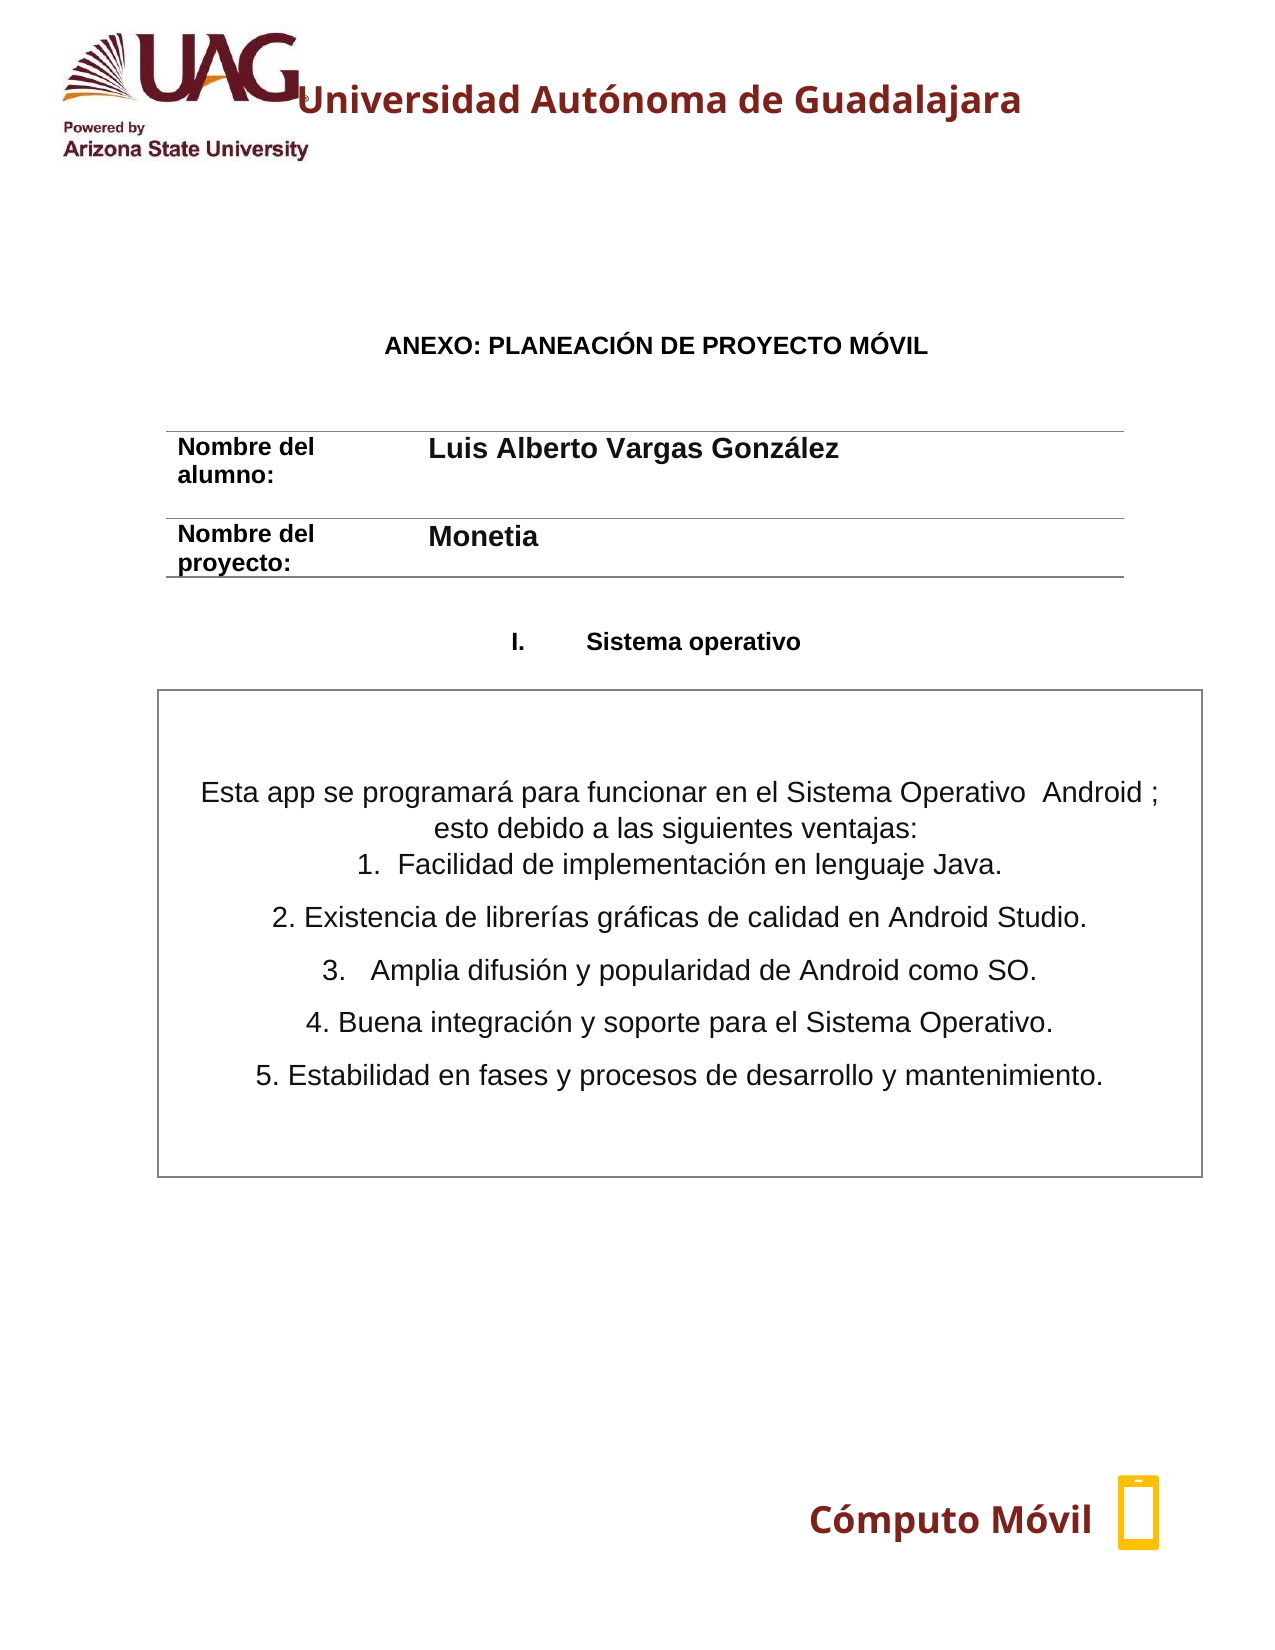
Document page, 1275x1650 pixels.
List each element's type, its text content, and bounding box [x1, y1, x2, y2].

picture [56, 26, 313, 168]
text 4. Buena integración y soporte para el Sistema Operativo. [173, 1005, 1187, 1039]
table_header Luis Alberto Vargas González [417, 432, 1124, 518]
table_header Nombre del alumno: [166, 432, 417, 518]
table_cell Monetia [417, 519, 1124, 576]
text 3. Amplia difusión y popularidad de Android como SO. [173, 953, 1187, 986]
text 5. Estabilidad en fases y procesos de desarrollo y mantenimiento. [173, 1058, 1187, 1092]
text ANEXO: PLANEACIÓN DE PROYECTO MÓVIL [215, 331, 1098, 360]
text 2. Existencia de librerías gráficas de calidad en Android Studio. [173, 900, 1187, 933]
table_cell Nombre del proyecto: [166, 519, 417, 576]
text Esta app se programará para funcionar en el Sistema Operativo Android ; esto debido a las siguientes ventajas: 1. Facilidad de implementación en lenguaje Java. [173, 775, 1187, 881]
list Sistema operativo [215, 627, 1098, 656]
